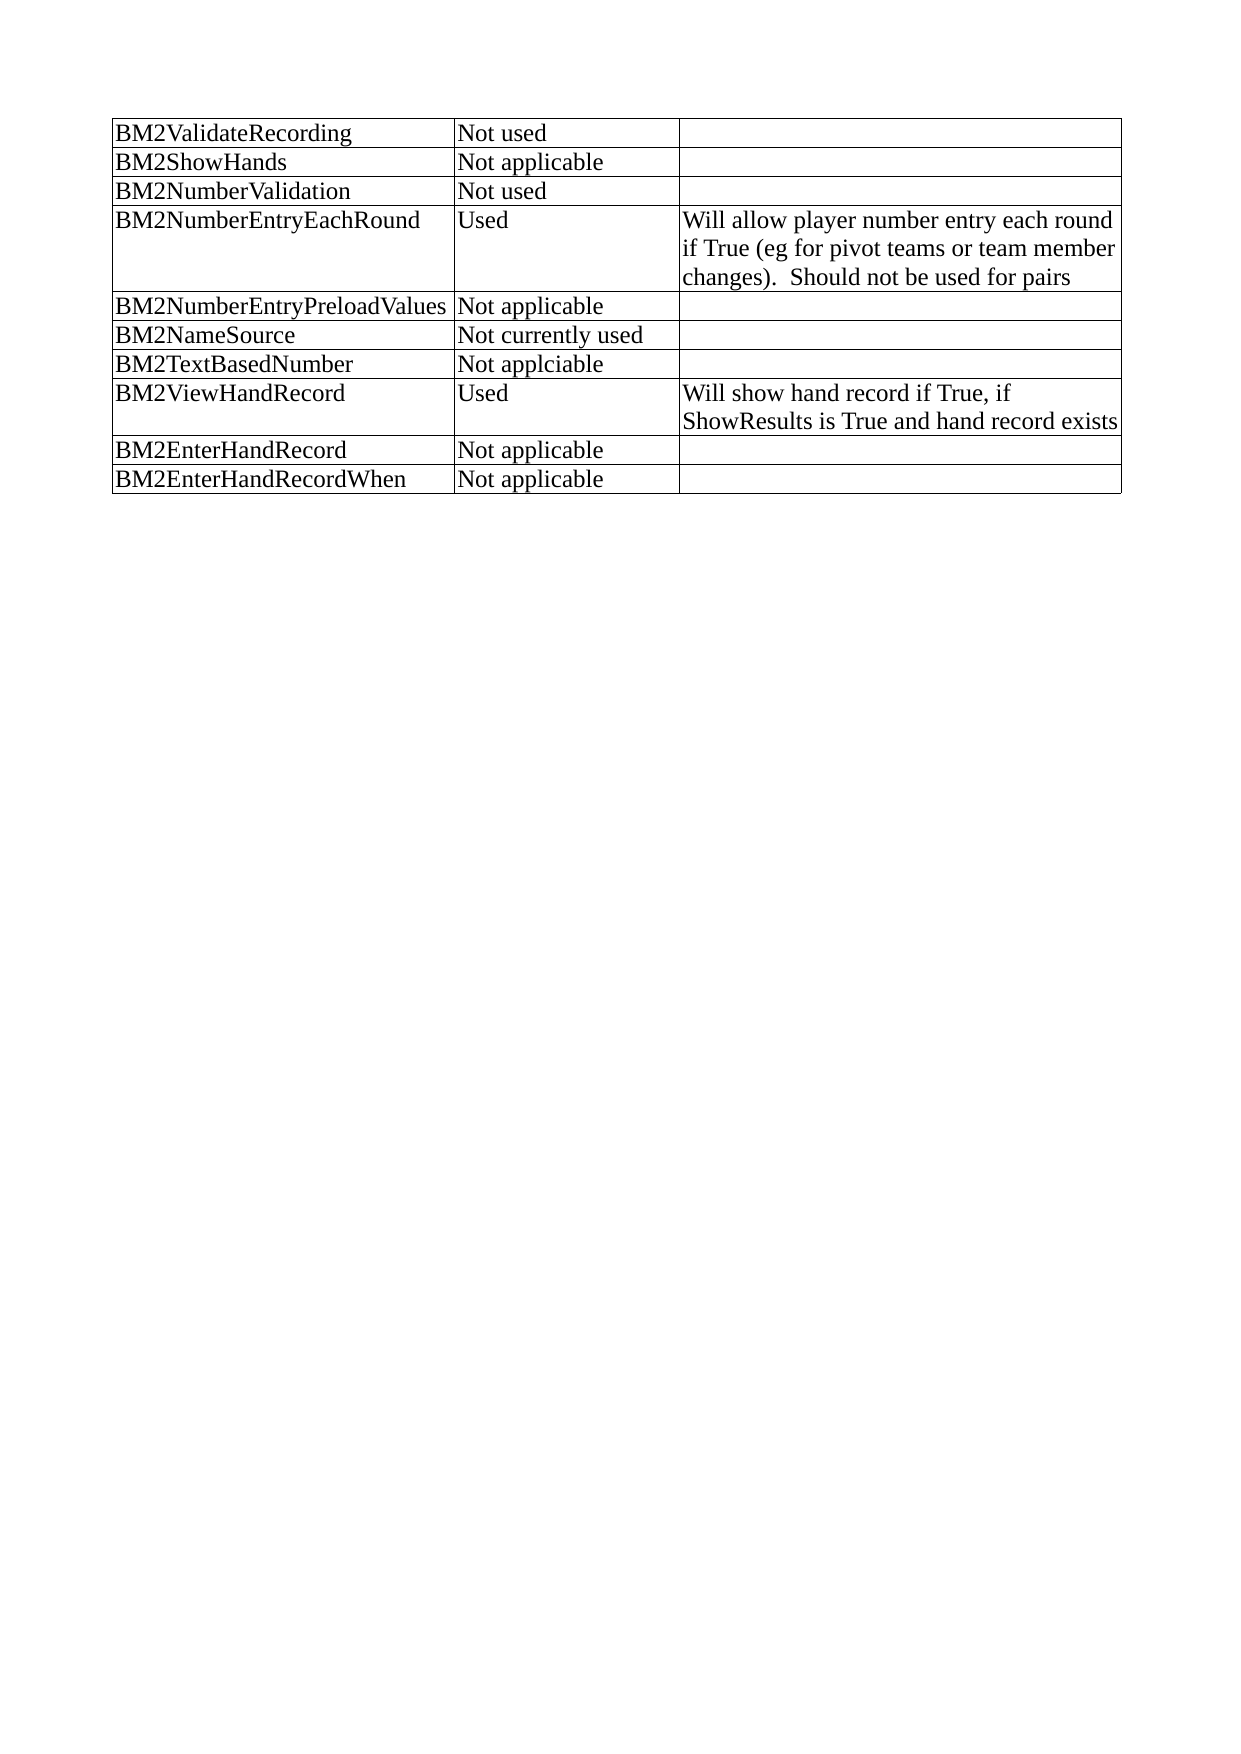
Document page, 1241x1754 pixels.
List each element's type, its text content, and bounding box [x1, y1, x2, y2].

table_cell Not applciable [455, 350, 679, 378]
table_cell BM2ShowHands [113, 148, 454, 176]
table_cell Not applicable [455, 148, 679, 176]
table_cell [680, 436, 1121, 464]
table_cell [680, 292, 1121, 320]
table_cell BM2NumberEntryEachRound [113, 206, 454, 291]
table_cell BM2NameSource [113, 321, 454, 349]
table_cell [680, 148, 1121, 176]
table_cell [680, 119, 1121, 147]
table_cell [680, 465, 1121, 493]
table_cell BM2NumberValidation [113, 177, 454, 205]
table_cell [680, 321, 1121, 349]
table_cell Used [455, 379, 679, 435]
table_cell [680, 177, 1121, 205]
table_cell BM2ViewHandRecord [113, 379, 454, 435]
table_cell BM2ValidateRecording [113, 119, 454, 147]
table_cell Not used [455, 119, 679, 147]
table_cell Not applicable [455, 436, 679, 464]
table_cell Used [455, 206, 679, 291]
table_cell [680, 350, 1121, 378]
table_cell Will allow player number entry each round if True (eg for pivot teams or team member changes). Should not be used for pairs [680, 206, 1121, 291]
table_cell BM2EnterHandRecordWhen [113, 465, 454, 493]
table_cell Not applicable [455, 292, 679, 320]
table_cell BM2NumberEntryPreloadValues [113, 292, 454, 320]
table_cell Not applicable [455, 465, 679, 493]
table_cell Not currently used [455, 321, 679, 349]
table_cell Not used [455, 177, 679, 205]
table_cell BM2TextBasedNumber [113, 350, 454, 378]
table_cell Will show hand record if True, if ShowResults is True and hand record exists [680, 379, 1121, 435]
table_cell BM2EnterHandRecord [113, 436, 454, 464]
